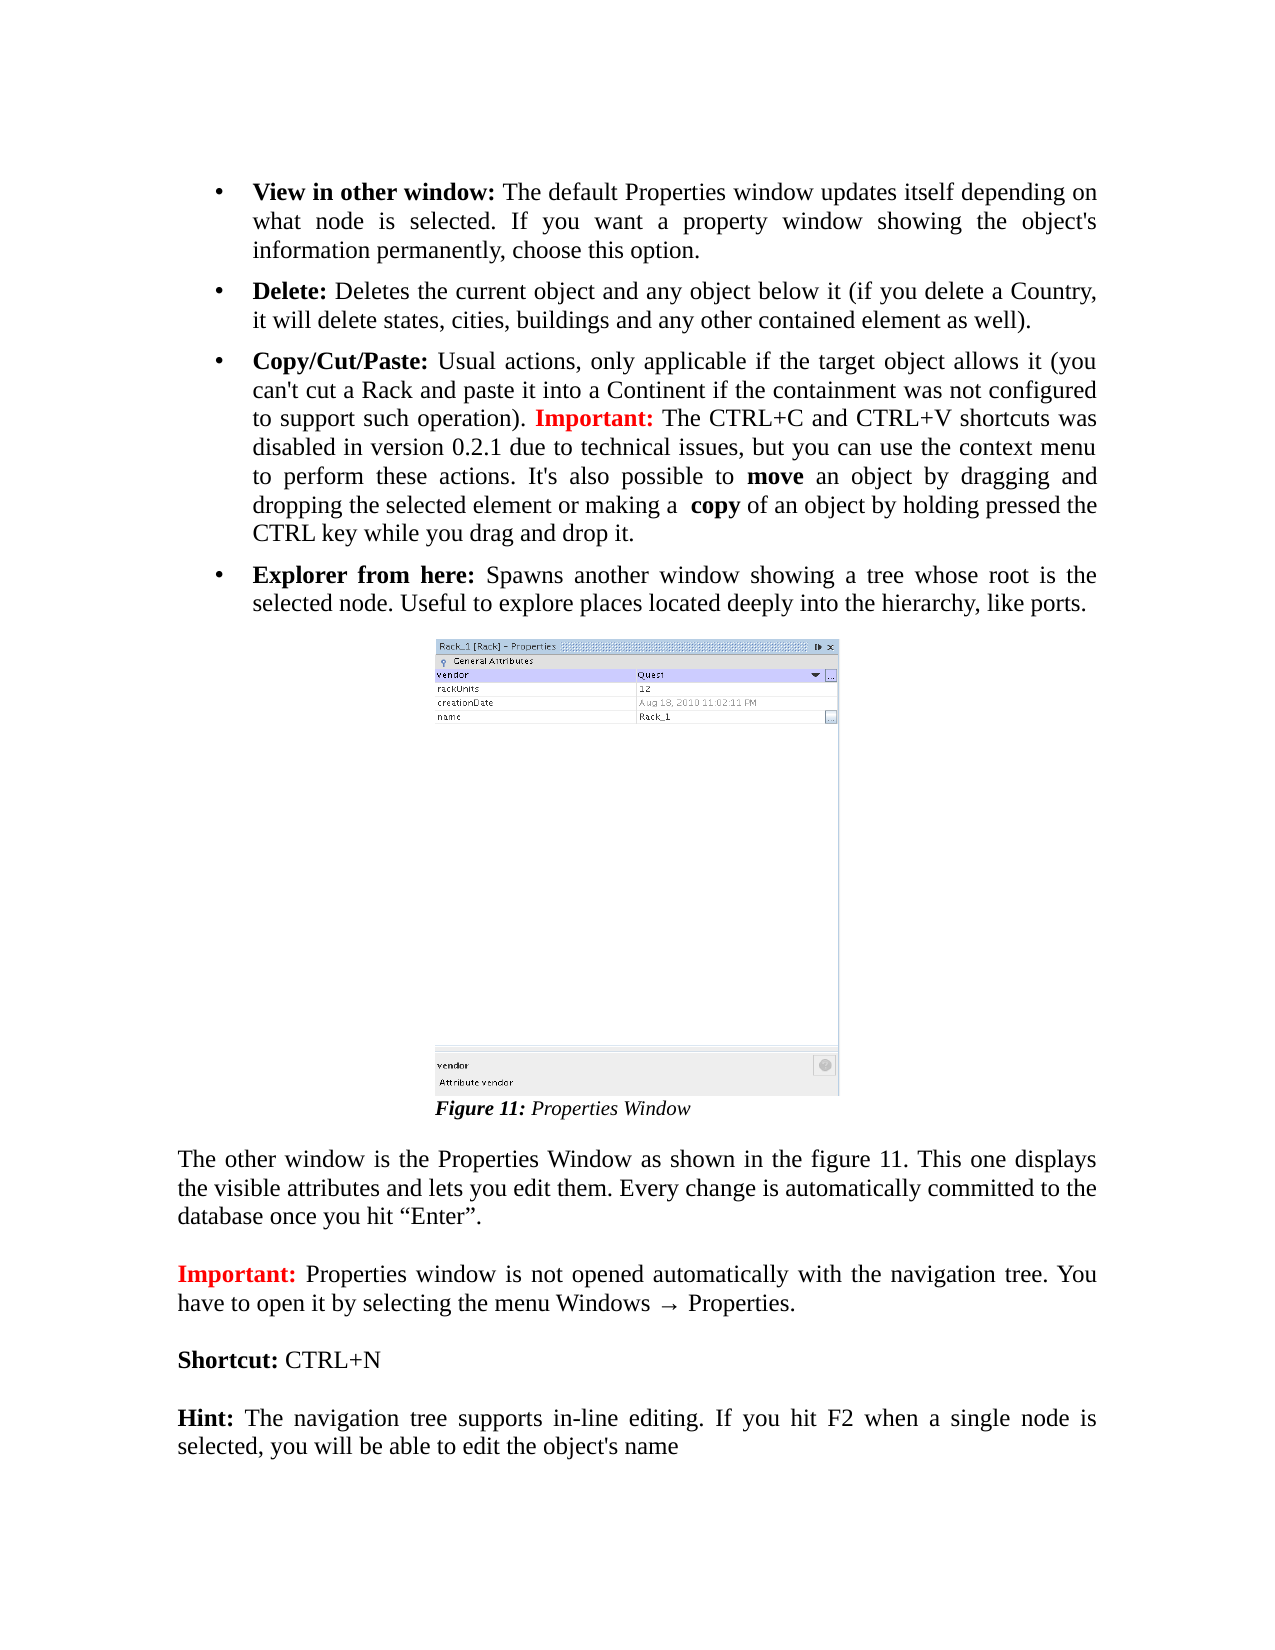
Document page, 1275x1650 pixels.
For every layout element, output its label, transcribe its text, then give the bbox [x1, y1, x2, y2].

text Shortcut: CTRL+N [177, 1345, 1098, 1374]
text Hint: The navigation tree supports in-line editing. If you hit F2 when a single node is selected, you will be able to edit the object's name [177, 1403, 1098, 1460]
picture [435, 639, 841, 1096]
list Delete: Deletes the current object and any object below it (if you delete a Country, it will delete states, cities, buildings and any other contained element as well). [215, 276, 1098, 333]
list View in other window: The default Properties window updates itself depending on what node is selected. If you want a property window showing the object's information permanently, choose this option. [215, 177, 1098, 263]
list Copy/Cut/Paste: Usual actions, only applicable if the target object allows it (you can't cut a Rack and paste it into a Continent if the containment was not configured to support such operation). Important: The CTRL+C and CTRL+V shortcuts was disabled in version 0.2.1 due to technical issues, but you can use the context menu to perform these actions. It's also possible to move an object by dragging and dropping the selected element or making a copy of an object by holding pressed the CTRL key while you drag and drop it. [215, 346, 1098, 547]
text Important: Properties window is not opened automatically with the navigation tree. You have to open it by selecting the menu Windows → Properties. [177, 1259, 1098, 1316]
list Properties Window [435, 1096, 840, 1120]
list Explorer from here: Spawns another window showing a tree whose root is the selected node. Useful to explore places located deeply into the hierarchy, like ports. [215, 560, 1098, 617]
text The other window is the Properties Window as shown in the figure 11. This one displays the visible attributes and lets you edit them. Every change is automatically committed to the database once you hit “Enter”. [177, 1144, 1098, 1230]
